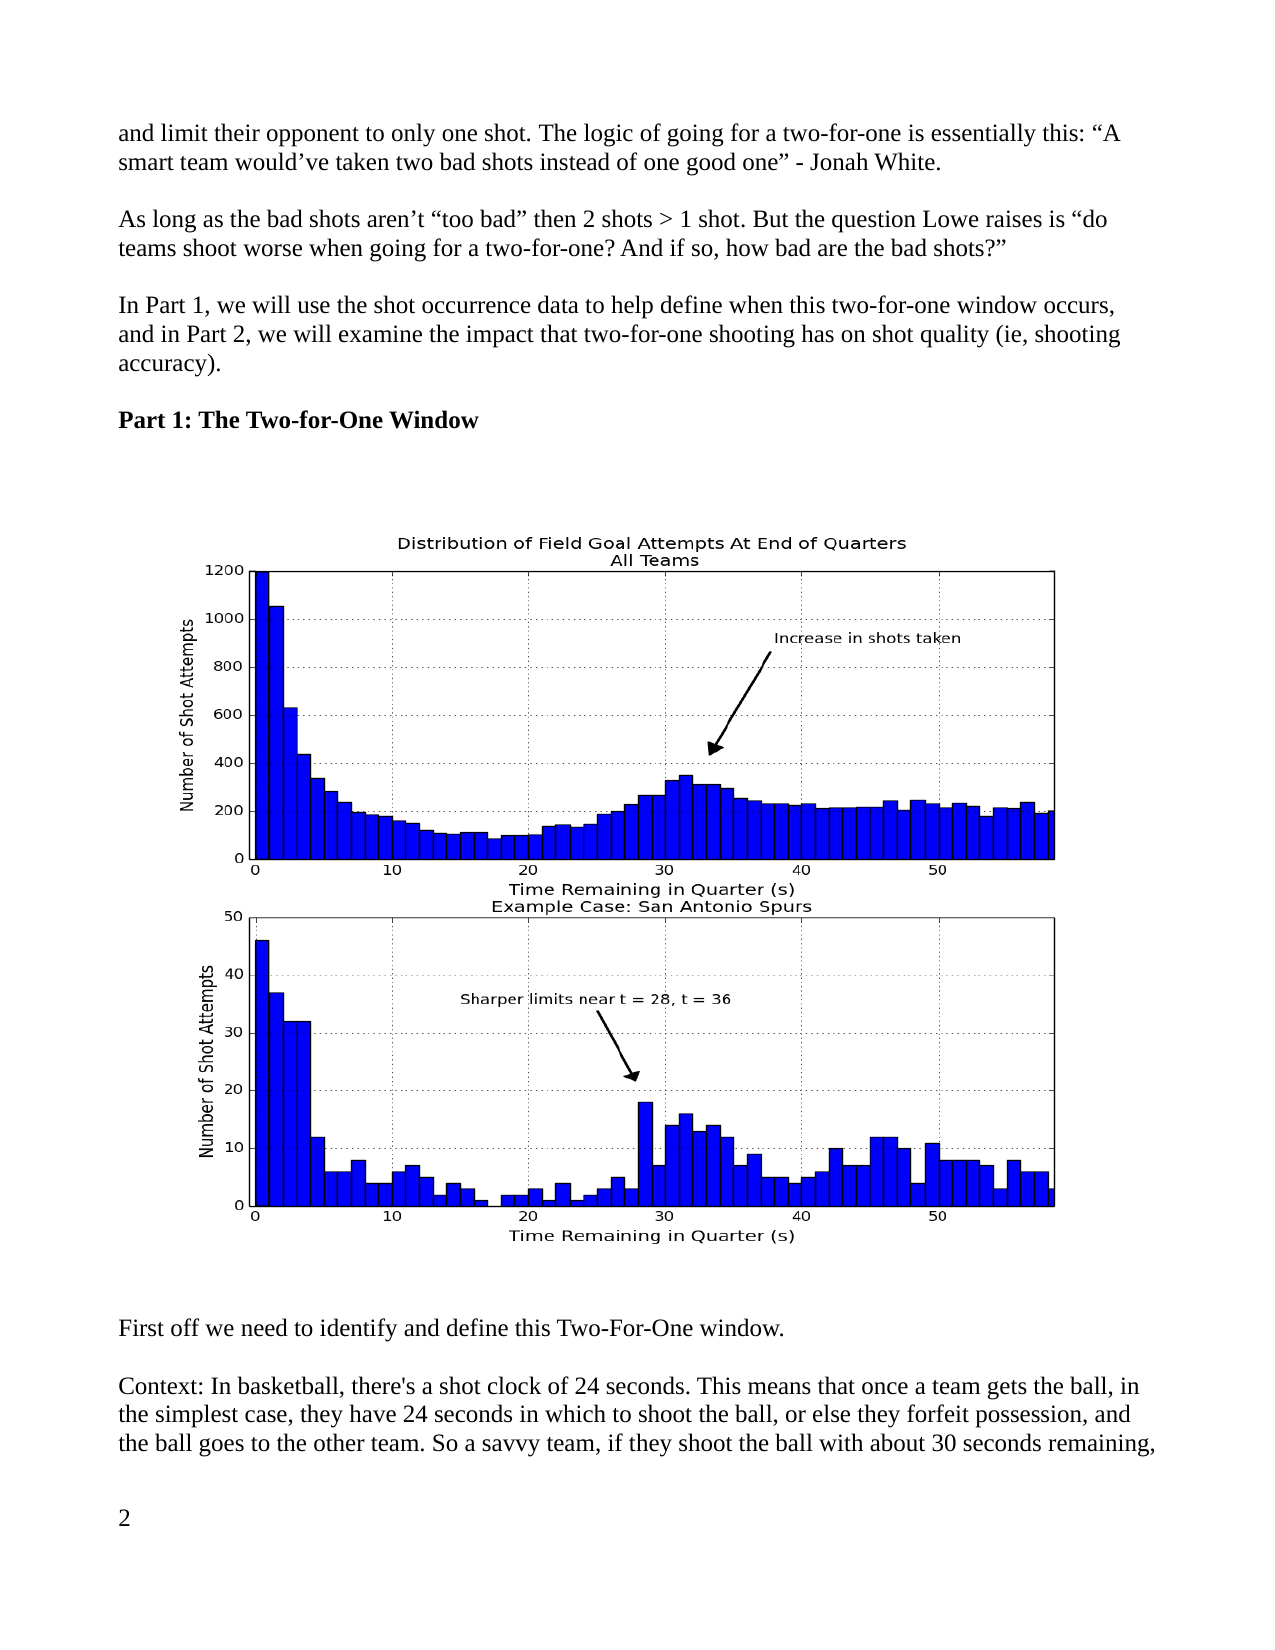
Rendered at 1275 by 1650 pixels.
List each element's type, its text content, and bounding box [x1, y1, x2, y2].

text First off we need to identify and define this Two-For-One window. [118, 1313, 1157, 1342]
text and limit their opponent to only one shot. The logic of going for a two-for-one is essentially this: “A smart team would’ve taken two bad shots instead of one good one” - Jonah White. [118, 118, 1157, 176]
text As long as the bad shots aren’t “too bad” then 2 shots > 1 shot. But the question Lowe raises is “do teams shoot worse when going for a two-for-one? And if so, how bad are the bad shots?” [118, 204, 1157, 262]
text Context: In basketball, there's a shot clock of 24 seconds. This means that once a team gets the ball, in the simplest case, they have 24 seconds in which to shoot the ball, or else they forfeit possession, and the ball goes to the other team. So a savvy team, if they shoot the ball with about 30 seconds remaining, [118, 1371, 1157, 1457]
picture [118, 491, 1157, 1285]
text Part 1: The Two-for-One Window [118, 406, 1157, 434]
text In Part 1, we will use the shot occurrence data to help define when this two-for-one window occurs, and in Part 2, we will examine the impact that two-for-one shooting has on shot quality (ie, shooting accuracy). [118, 291, 1157, 377]
